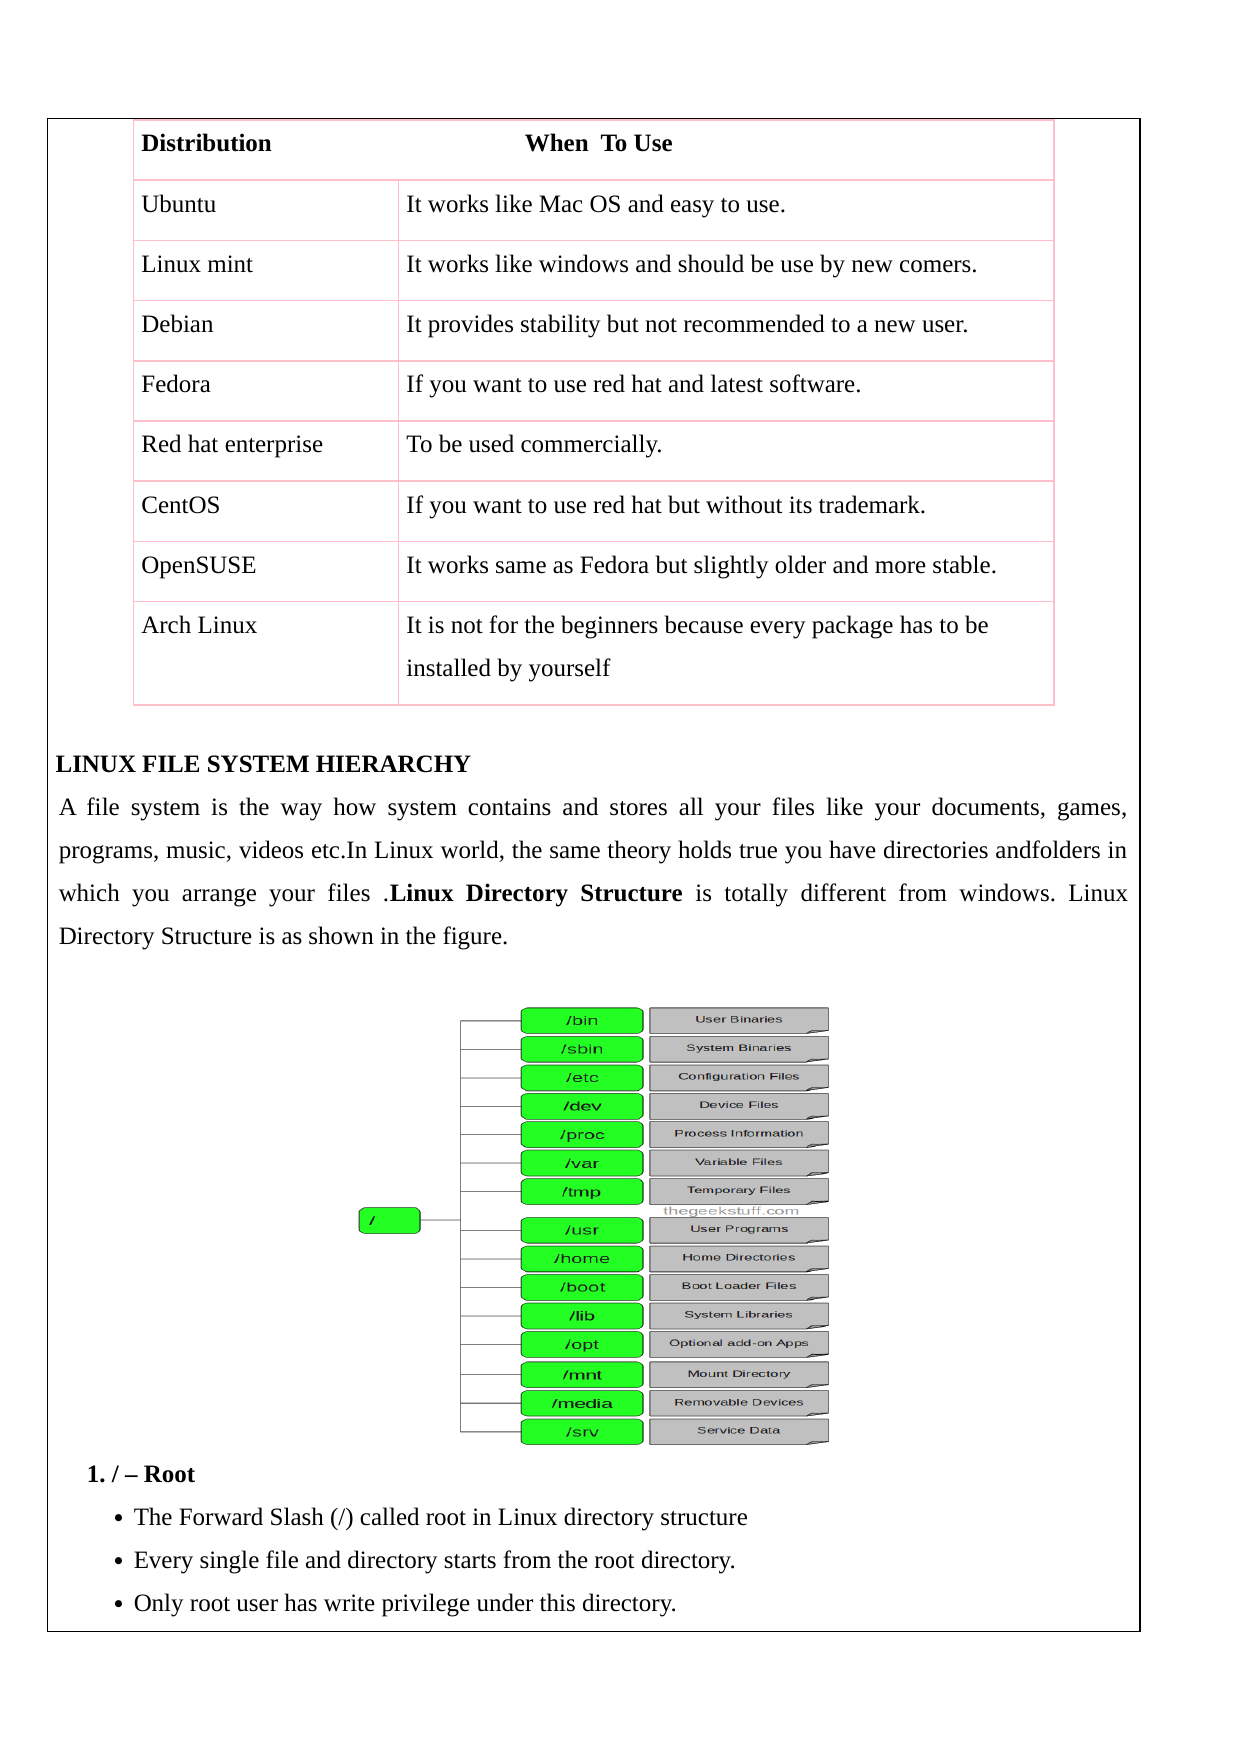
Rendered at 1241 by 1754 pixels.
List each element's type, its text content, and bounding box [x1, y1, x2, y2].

table_cell It provides stability but not recommended to a new user. [399, 301, 1053, 360]
table_cell OpenSUSE [134, 542, 398, 601]
table_header When To Use [399, 121, 1053, 179]
table_cell Linux mint [134, 241, 398, 300]
table_cell Fedora [134, 362, 398, 420]
table_cell CentOS [134, 482, 398, 541]
picture [358, 1007, 829, 1445]
table_cell To be used commercially. [399, 422, 1053, 480]
table_cell Debian [134, 301, 398, 360]
table_cell Red hat enterprise [134, 422, 398, 480]
table_cell It works like Mac OS and easy to use. [399, 181, 1053, 239]
table_cell If you want to use red hat but without its trademark. [399, 482, 1053, 541]
table_cell It works like windows and should be use by new comers. [399, 241, 1053, 300]
table_cell It is not for the beginners because every package has to be installed by yourself [399, 602, 1053, 704]
table_cell It works same as Fedora but slightly older and more stable. [399, 542, 1053, 601]
table_cell Theoretical Background: ABOUT LINUX Linux refers to the family of Unix-like computer operating systems using the Linux kernel. Linux can be installed on a wide variety of computer hardware, ranging from mobile phones, tablet computers and video game consoles, to mainframes and supercomputers. Linux is a leading server operating system, and runs the 10 fastest supercomputers in the world. Use of Linux by end-users or consumers has increased in recent years, partly owing to the popular Ubuntu, Fedora, and open SUSE distributions and the emergence of net books with pre- installed Linux systems and smart phones running embedded Linux. The development of Linux is one of the most prominent examples of free and open source software collaboration; typically all the underlying source code can be used, freely modified, and redistributed, both commercially and non-commercially, by anyone under licenses such as the GNU General Public License. Typically Linux is packaged in a format known as a Linux distribution for desktop and server use. Linux distributions include the Linux kernel and all of the supporting software required to run a complete system,sucha as utilities and libraries, the X Window System, the GNOME and KDE desktop environments, and the Apache HTTP Server. The name "Linux" comes from the Linux kernel,originally written In 1991 by Linus Torvalds. The main supporting user space system tools and libraries from the GNU Project are the basis for the Free Software Foundation's preferred name GNU/Linux. BASIC FEATURES Following are some of the important features of Linux Operating System. Portable − Portability means software can works on different types of hardware in same way. Linux kernel and application programs support their installation on any kind of hardware platform. Open Source − Linux source code is freely available and it is community based development project. Multiple teams work in collaboration to enhance the capability of Linux operating system and it is continuously evolving. Multi-User − Linux is a multiuser system means multiple users can access system resources like memory/ ram/ application programs at same time. Multiprogramming − Linux is a multiprogramming system means multiple applications can run at same time. Hierarchical File System − Linux provides a standard file structure in which system files/ user files are arranged. Shell − Linux provides a special interpreter program which can be used to execute commands of the operating system. It can be used to do various types of operations, call application programs. etc. Security − Linux provides user security using authentication features like password protection/ controlled access to specific files/ encryption of data. Linux Distributions List There are on an average six hundred Linux distributors providing different features. Here, we'll discuss about some of the popular Linux distros today. 1) Ubuntu: It came into existence in 2004 by Canonical and quickly became popular. Canonical wants Ubuntu to be used as easy graphical Linux desktop without the use of command line. It is the most well known Linux distribution. Ubuntu is a next version of Debian and easy to use for newbie. It comes with lots of pre-installed apps and easy to use repositories libraries. Earlier, Ubuntu uses GNOME2 desktop environment but now it has developed its own unity desktop environment. It releases every six months and currently working to expand to run on tablets and smart phones. 2) Linux Mint: Mint is based on Ubuntu and uses its repository software so some packages are common in both.Earlier it was an alternative of Ubuntu because media codecs and proprietary software are included in mint but was absent in Ubuntu. But now it has its own popularity and it uses cinnamon and mate desktop instead of Ubuntu's unity desktop environment. 3) Debian: Debian has its existence since 1993 and releases its versions much slowly then Ubuntu and mint.This makes it one of the most stable Linux distributor.Ubuntu is based on Debian and was founded to improve the core bits of Debian more quickly and make it more user friendly. Every release name of Debian is based on the name of the movie Toy Story. 4) Red Hat Enterprise / CentOS: Red hat is a commercial Linux distributor. These products are red hat enterprise Linux (RHEL) and Fedora which are freely available. RHEL is well tested before release and supported till seven years after the release, whereas, fedora provides faster update and without any support. Red hat uses trademark law to prevent their software from being redistributed. CentOS is a community project that uses red hat enterprise Linux code but removes all its trademark and make it freely available. In other words, it is a free version of RHEL and provides a stable platform for a long time. 5) Fedora: It is a project that mainly focuses on free software and provides latest version of software. It doesn't make its own desktop environment but used 'upstream' software. By default it has GNOME3 desktop environment. It is less stable but provides the latest stuff. Choosing a Linux Distribution LINUX FILE SYSTEM HIERARCHY A file system is the way how system contains and stores all your files like your documents, games, programs, music, videos etc.In Linux world, the same theory holds true you have directories andfolders in which you arrange your files .Linux Directory Structure is totally different from windows. Linux Directory Structure is as shown in the figure. 1. / – Root The Forward Slash (/) called root in Linux directory structure Every single file and directory starts from the root directory. Only root user has write privilege under this directory. Please note that /root is root user’s home directory, which is not same as /. 2 . /bin – User Binaries Contains binary executables. Common linux commands you need to use in single-user modes are located under this directory. Commands used by all the users of the system are located here. For example: ps, ls, ping, grep, cp,shell 3. /sbin – System Binaries Just like /bin, /sbin also contains binary executables. But, the linux commands located under this directory are used typically by system administrator, for system maintenance purpose. For example: iptables, reboot, fdisk, ifconfig, swapon 4. /etc – Configuration Files Contains configuration files required by all programs. This also contains startup and shutdown shell scripts used to start/stop individual programs. For example: /etc/resolv.conf, /etc/logrotate.conf 5. /dev – Device Files Contains device files. Devices and hardwares are treated as files that are available to a Linux system.If you attached floppy drive, you will find it under this path /dev/fd0, hard drive will be accessible under this location /dev/had (first IDE hard drive), CD drive located under /dev/cdrom drive, and so on. For example: /dev/tty1, /dev/usbmon0 6. /proc – Process Information Contains information about system process. This is a pseudo filesystem contains information about running process. For example: /proc/{pid} directory contains information about the process with that particular pid. This is a virtual file system with text information about system resources. For example: /proc/uptime 7. /var – Variable Files var stands for variable files. Content of the files that are expected to grow can be found under this directory. System and program log files This includes — system log files (/var/log); packages and database files (/var/lib); emails (/var/mail); print queues (/var/spool); lock files (/var/lock); temp files needed across reboots (/var/tmp); 8. /tmp – Temporary Files Directory that contains temporary files created by system and users. Files under this directory are deleted when system is rebooted. 9. /usr – User Programs This is one of the most significant directories in the system as it contains all the user binaries, their documentation, libraries, header files, etc. Contains binaries, libraries, documentation, and source-code for second level programs. /usr/bin contains binary files for user programs. If you can’t find a user binary under /bin, look under /usr/bin. For example: at, awk, cc, less, scp. /usr/sbin contains binary files for system administrators. If you can’t find a system binary under /sbin, look under /usr/sbin. For example: atd, cron, sshd, useradd, userdel. /usr/lib contains libraries for /usr/bin and /usr/sbin. /usr/local contains users programs that you install from source. For example, when you install apache from source, it goes under /usr/local/apache2 10. /home – Home Directories This directory contains user’s personal files and folders. Every user has their directory under /home and they allowed saving and deleting files in their appropriate directory. This directory is equivalent to windows â C:\Document and Setting\ folder. Home directories for all users to store their personal files. For example: /home/john, /home/nikita 11. /boot – Boot Loader Files Contains boot loader related files. Kernel initrd, vmlinux, grub files are located under /boot For example: initrd.img-2.6.32-24-generic, vmlinuz-2.6.32-24-generic 12. /lib – System Libraries Contains library files that supports the binaries located under /bin and /sbin Library filenames are either ld* or lib*.so.* For example: ld-2.11.1.so, libncurses.so.5.7 13. /opt – Optional add-on Applications opt stands for optional. Contains add-on applications from individual vendors. add-on applications should be installed under either /opt/ or /opt/ sub-directory. 14. /mnt – Mount Directory /mnt directory is contains mount points. Some physical storage hardware and devices like the hard disk drives, floppies, CD-ROM’s must be attached to some directory in the file system tree before they can be accessed. This attaching is called mounting, and the directory where the device is attached is called the mount point. The /mnt directory contains mount point for these devices, like /mnt/cdrom for CD-ROM, /mnt/floppy for floppy drive, and so on. However, you can use other directory as mount point instead of using /mnt. Temporary mount directory where sysadmins can mount filesystems. 15. /media – Removable Media Devices Temporary mount directory for removable devices. For examples, /media/cdrom for CD-ROM; /media/floppy for floppy drives; /media/cdrecorder for CD writer 16. /srv – Service Data srv stands for service. Contains server specific services related data. For example, /srv/cvs contains CVS related data BASIC COMMANDS Name: date Syntax: date Description: To print and set system date and time Name: time Syntax: date Description: Displays current time and date. If you are interested only in time, you can use 'date +%T' Name: cal Syntax:cal Description: Displays the calendar of the current month Name: whatis Syntax: whatis <command> Description: This command gives a one line description about the command. It can be used as a quick reference for any command. Name: whoami Syntax: whoami Description:This command reveals the user who is currently logged in. Name: clear Syntax:clear Description:This command clears the screen Name: man Syntax: man<command> Description: To see a command's manual page, man command is used. Files and Directory related commands Directory operations Name: cd Syntax: cd [directory] Description: The current working directory to the directory specified by "directory". Example: enter the directory / usr / bin /: cd / usr / bin Name: ls Syntax: ls [options] [pathname-list] Description: display the file name within the directory and file name specified in the "pathname-list" Example: List all names in the current working directory is s at the beginning of the file: ls s * Name: pwd Syntax: pwd Description: Displays the absolute path of the current directory. Name: mkdir Syntax: mkdir [options] dirName Description: create name is dirName subdirectory. Example: In the working directory, create a subdirectory named AA: mkdir AA Name: rmdir Syntax: rmdir [-p] dirName Description: delete empty directories. Example: to delete the working directory, subdirectory named AA: rmdir AA 2 file operations Name: cp Syntax: cp [options] file1 file2 Description: Copy the file file1 to file2. Common options:-r copy the entire directory Example: aaa copy (existing), and named bbb: cpaaabbb Name: mv Syntax: mv [options] source ... directory Description: Rename the file, or the number of files to another directory. Example: aaa renamed as bbb: mv aaabbb Name: rm Syntax: rm [options] name... Description: delete files and directories. Commonly used options:-f to force delete files Example: Remove all but the suffix named c file rm *. C Name: cat Syntax: cat [options] [file-list] Description: standard output connection, display a list of files in the file-list file Example 1: Displays the contents of file1 and file2 - cat file1 file2 Example 2: file1 and file2 merged into file3 - cat file1 file2> file3 Name: head Syntax: head [options] [file-list] Description: Display the initial part of the file in the list of files in the file-list, the default display 10 lines; Example: the initial part of the file AAA head AAA Name: tail Syntax: tail [options] [file-list] Description: Displays the tail of the list of files in the file-list file; default display 10 lines; Example: tail file AAA tail AAA Name: echo Syntax: echo $ variable Description: Displays the value of the variable variable. Example 1: Display the current user's PATH value echo $ PATH Name: ps Syntax: $ ps [options] Description: The active process is used to view the current system Example 1: display all current processes ps-aux Name: file Syntax:file<pathname> Description: This command is used to find the type of the file. Name: sort Syntax: sort [OPTIONS] Description: The Linux sort command can be used to sort the contents of a file in a number of ways. By default, the Linux sort command sorts the contents in alphabetical order depending on the first letter in each line. For example, the sort /etc/passwd command would sort all users by username. Important options of the sort are •-b (Ignores spaces at beginning of the line) •-d (Uses dictionary sort order and ignores the punctuation) •-f (Ignores caps) •-i (Ignores nonprinting control characters) •-m (Merges two or more input files into one sorted output) •-r (Sorts in reverse order) • -u (If line is duplicated only display once) Name:wc Syntax:wc[OPTIONS] Description: The Linux wc (word count) command, can return the number of lines, words, and characters in a file. Important options of the Linux wc command are •-c (Print the byte counts) •-m (Print the character counts) •-l (Print the new line counts) • -w (Print the word counts) [48, 119, 1139, 1631]
table_cell Arch Linux [134, 602, 398, 704]
table_cell If you want to use red hat and latest software. [399, 362, 1053, 420]
table_header Distribution [134, 121, 398, 179]
table_cell Ubuntu [134, 181, 398, 239]
